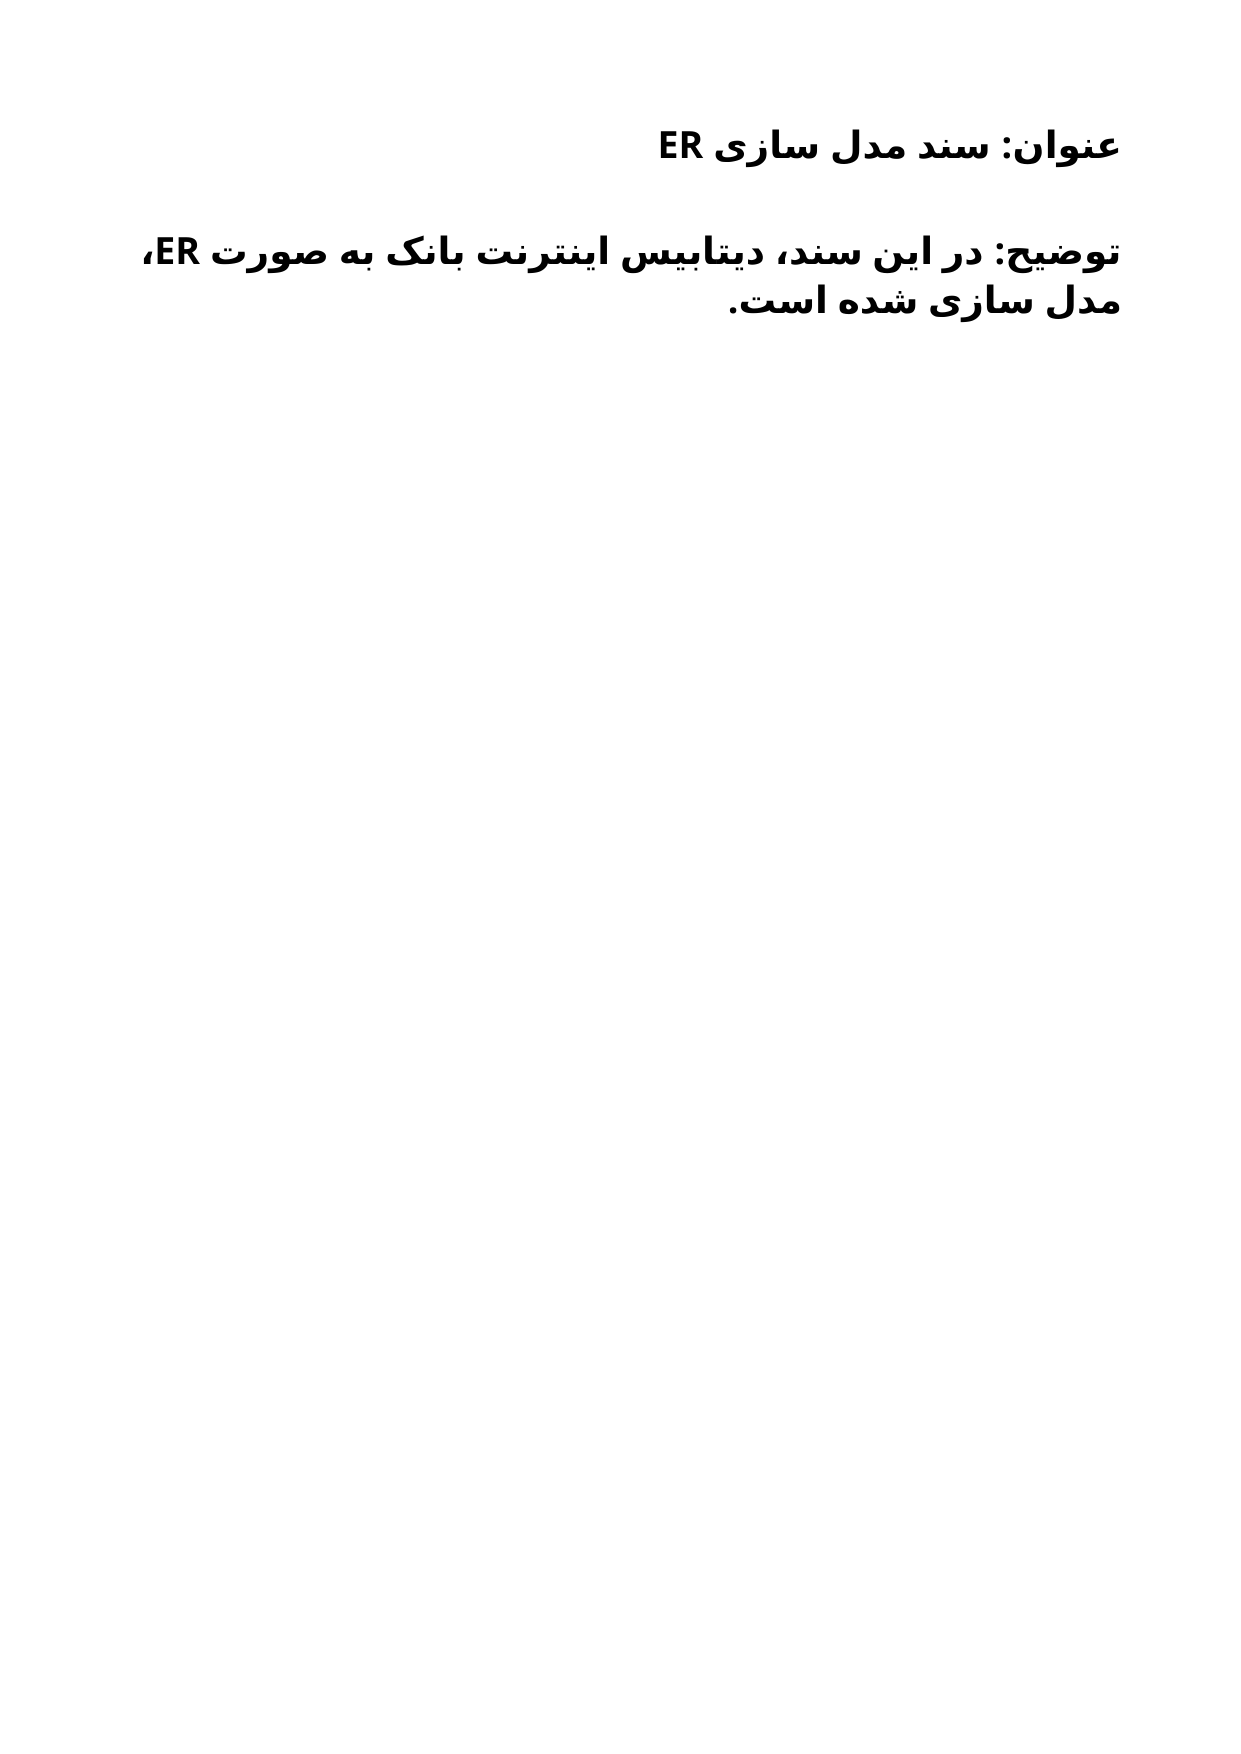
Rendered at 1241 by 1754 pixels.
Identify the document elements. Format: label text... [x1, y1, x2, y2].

text توضیح: در این سند، دیتابیس اینترنت بانک به صورت ER، مدل سازی شده است. [118, 224, 1122, 329]
text عنوان: سند مدل سازی ER [118, 118, 1122, 173]
